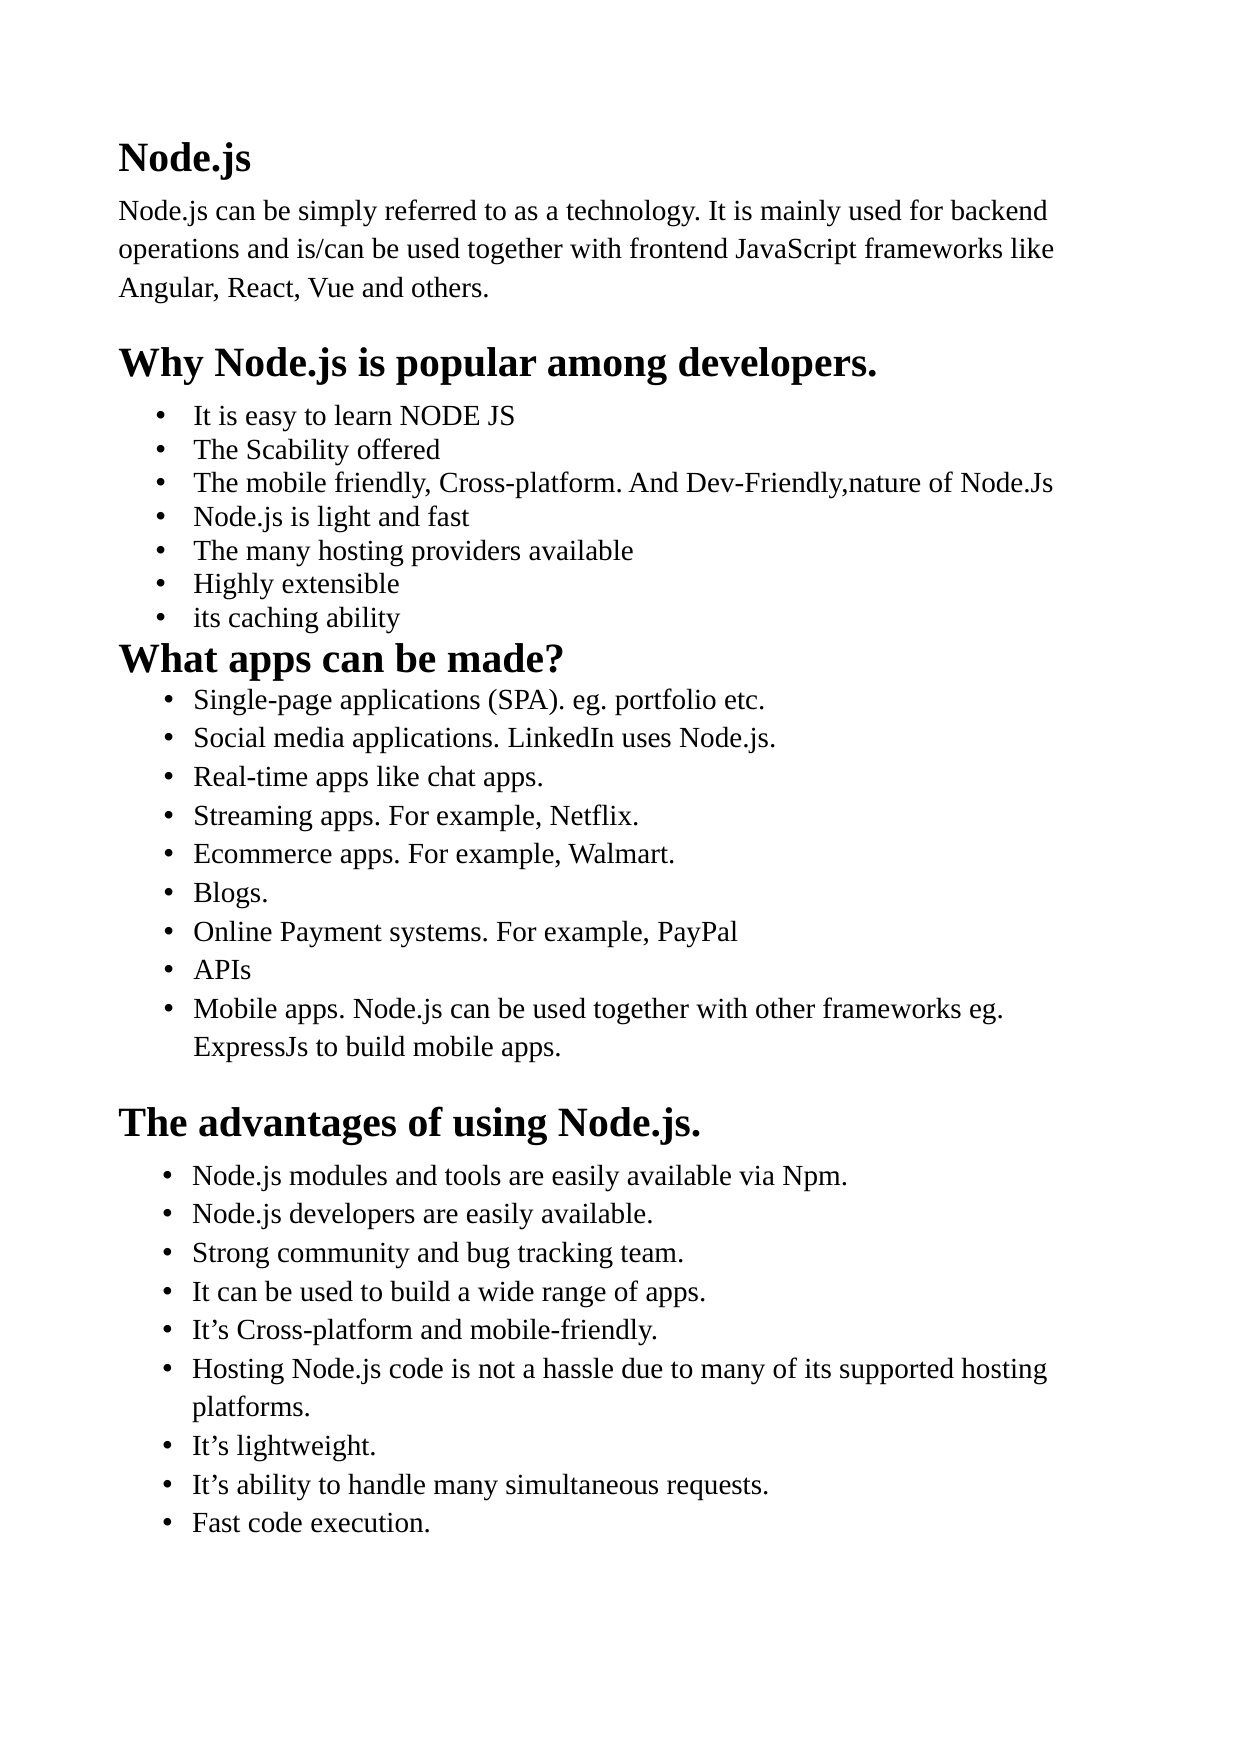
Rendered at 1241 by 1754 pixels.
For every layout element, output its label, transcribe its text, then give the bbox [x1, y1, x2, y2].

list APIs [164, 952, 1122, 986]
list Online Payment systems. For example, PayPal [164, 914, 1122, 947]
list Ecommerce apps. For example, Walmart. [164, 836, 1122, 870]
list It’s Cross-platform and mobile-friendly. [162, 1312, 1122, 1346]
list It is easy to learn NODE JS [156, 398, 1122, 432]
list It’s lightweight. [162, 1428, 1122, 1462]
list Real-time apps like chat apps. [164, 759, 1122, 793]
list Node.js developers are easily available. [162, 1196, 1122, 1230]
list Hosting Node.js code is not a hassle due to many of its supported hosting platforms. [162, 1351, 1122, 1423]
list Node.js modules and tools are easily available via Npm. [162, 1158, 1122, 1191]
subtitle Why Node.js is popular among developers. [118, 338, 1122, 386]
list Streaming apps. For example, Netflix. [164, 798, 1122, 831]
list The mobile friendly, Cross-platform. And Dev-Friendly,nature of Node.Js [156, 466, 1122, 499]
list its caching ability [156, 600, 1122, 634]
list Blogs. [164, 875, 1122, 909]
list Social media applications. LinkedIn uses Node.js. [164, 720, 1122, 754]
subtitle Node.js [118, 133, 1122, 181]
list It can be used to build a wide range of apps. [162, 1274, 1122, 1307]
list The Scability offered [156, 432, 1122, 466]
list Single-page applications (SPA). eg. portfolio etc. [164, 682, 1122, 715]
list Node.js is light and fast [156, 499, 1122, 533]
list Mobile apps. Node.js can be used together with other frameworks eg. ExpressJs to build mobile apps. [164, 991, 1122, 1063]
list The many hosting providers available [156, 533, 1122, 567]
text Node.js can be simply referred to as a technology. It is mainly used for backend operations and is/can be used together with frontend JavaScript frameworks like Angular, React, Vue and others. [118, 193, 1122, 304]
list Fast code execution. [162, 1505, 1122, 1539]
list It’s ability to handle many simultaneous requests. [162, 1467, 1122, 1500]
list Highly extensible [156, 567, 1122, 600]
subtitle The advantages of using Node.js. [118, 1097, 1122, 1145]
text What apps can be made? [118, 634, 1122, 682]
list Strong community and bug tracking team. [162, 1235, 1122, 1269]
